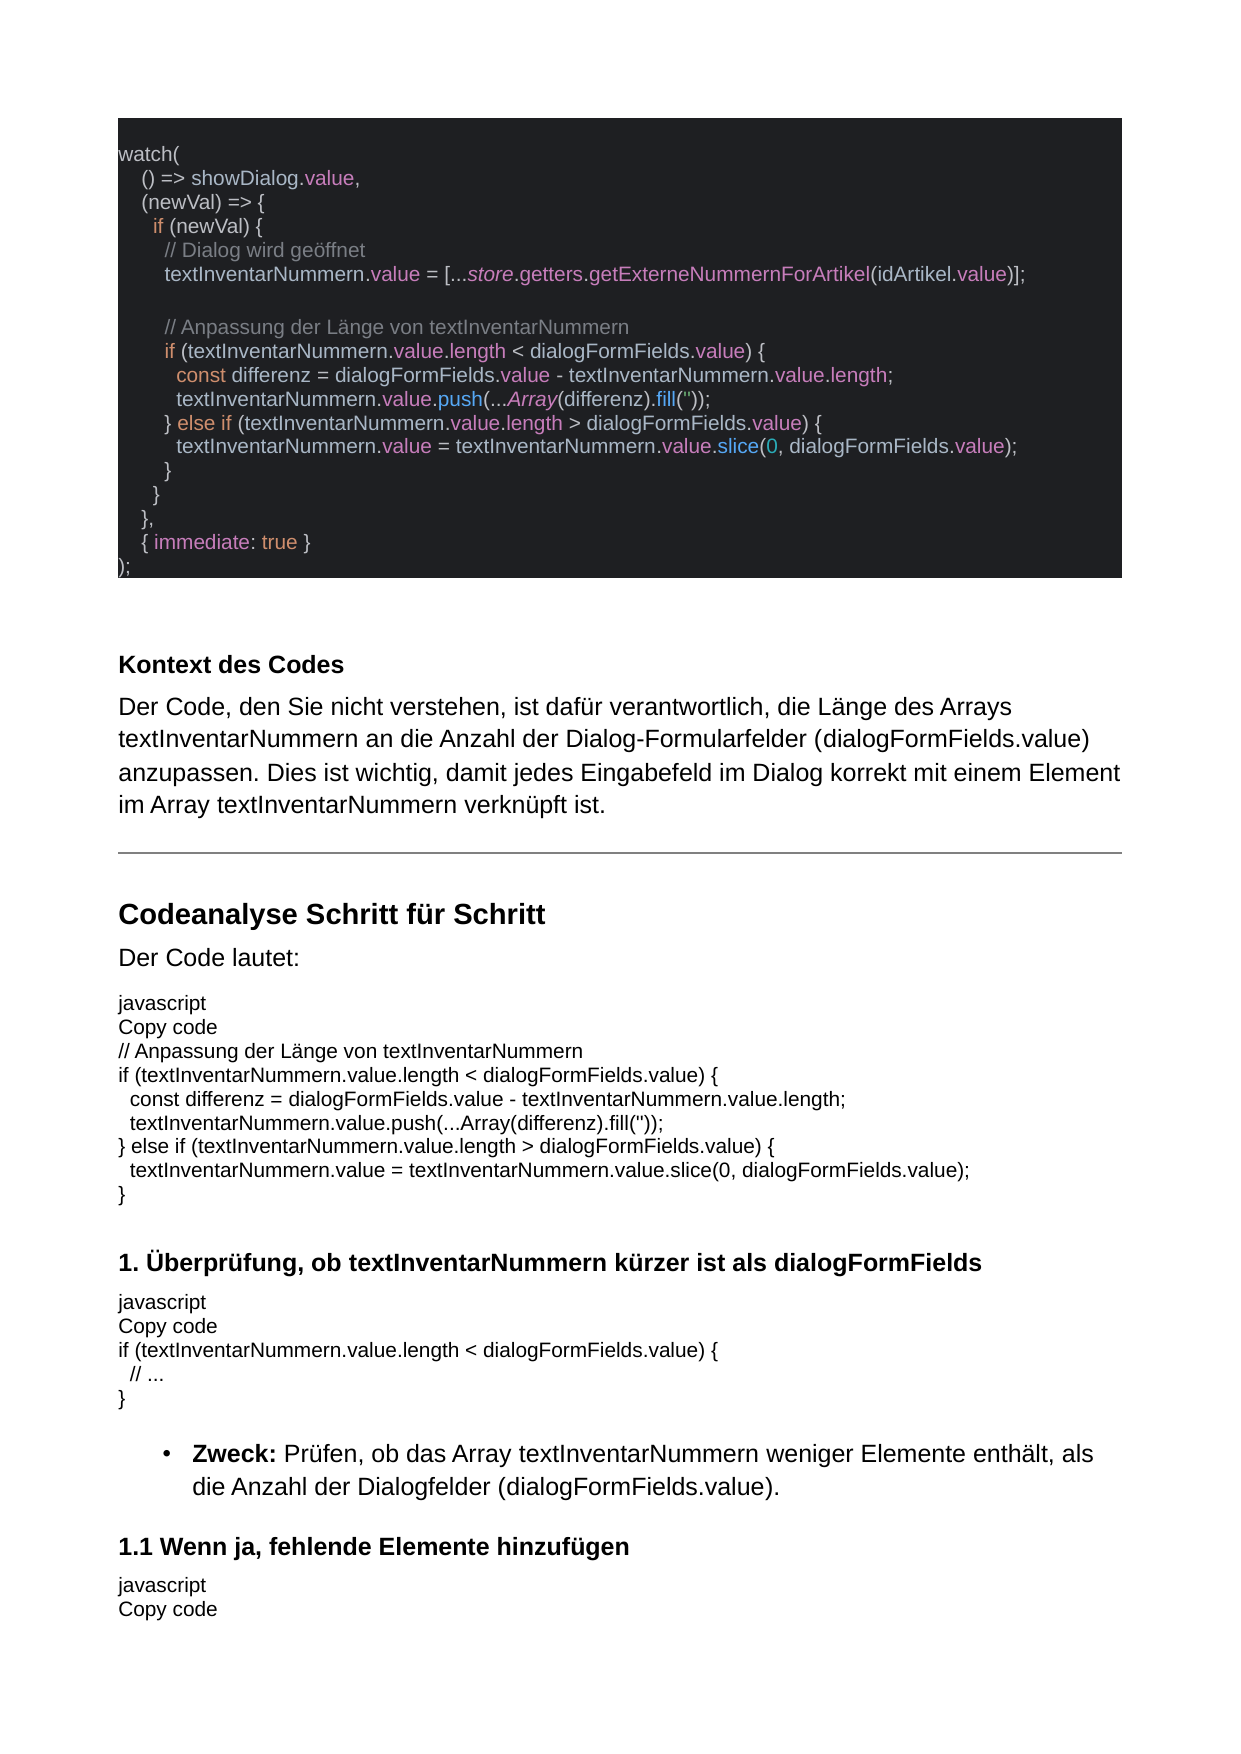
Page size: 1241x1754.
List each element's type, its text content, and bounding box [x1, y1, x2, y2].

text // Anpassung der Länge von textInventarNummern [118, 1038, 1122, 1062]
text if (textInventarNummern.value.length < dialogFormFields.value) { [118, 1337, 1122, 1361]
text javascript [118, 1289, 1122, 1313]
text // ... [118, 1361, 1122, 1385]
text Copy code [118, 1014, 1122, 1038]
list Zweck: Prüfen, ob das Array textInventarNummern weniger Elemente enthält, als die Anzahl der Dialogfelder (dialogFormFields.value). [162, 1439, 1122, 1501]
subtitle 1.1 Wenn ja, fehlende Elemente hinzufügen [118, 1532, 1122, 1561]
text textInventarNummern.value.push(...Array(differenz).fill('')); [118, 1110, 1122, 1134]
subtitle Kontext des Codes [118, 650, 1122, 679]
text Der Code, den Sie nicht verstehen, ist dafür verantwortlich, die Länge des Arrays textInventarNummern an die Anzahl der Dialog-Formularfelder (dialogFormFields.value) anzupassen. Dies ist wichtig, damit jedes Eingabefeld im Dialog korrekt mit einem Element im Array textInventarNummern verknüpft ist. [118, 691, 1122, 819]
text javascript [118, 991, 1122, 1014]
text const differenz = dialogFormFields.value - textInventarNummern.value.length; [118, 1086, 1122, 1110]
subtitle Codeanalyse Schritt für Schritt [118, 897, 1122, 931]
text } [118, 1182, 1122, 1206]
text } else if (textInventarNummern.value.length > dialogFormFields.value) { [118, 1134, 1122, 1158]
text Copy code [118, 1313, 1122, 1337]
text } [118, 1385, 1122, 1409]
subtitle 1. Überprüfung, ob textInventarNummern kürzer ist als dialogFormFields [118, 1248, 1122, 1277]
text watch( () => showDialog.value, (newVal) => { if (newVal) { // Dialog wird geöffnet textInventarNummern.value = [...store.getters.getExterneNummernForArtikel(idArtikel.value)]; // Anpassung der Länge von textInventarNummern if (textInventarNummern.value.length < dialogFormFields.value) { const differenz = dialogFormFields.value - textInventarNummern.value.length; textInventarNummern.value.push(...Array(differenz).fill('')); } else if (textInventarNummern.value.length > dialogFormFields.value) { textInventarNummern.value = textInventarNummern.value.slice(0, dialogFormFields.value); } } }, { immediate: true } ); [118, 142, 1122, 578]
text if (textInventarNummern.value.length < dialogFormFields.value) { [118, 1062, 1122, 1086]
text Der Code lautet: [118, 943, 1122, 972]
text javascript [118, 1573, 1122, 1597]
text textInventarNummern.value = textInventarNummern.value.slice(0, dialogFormFields.value); [118, 1158, 1122, 1182]
text Copy code [118, 1597, 1122, 1621]
